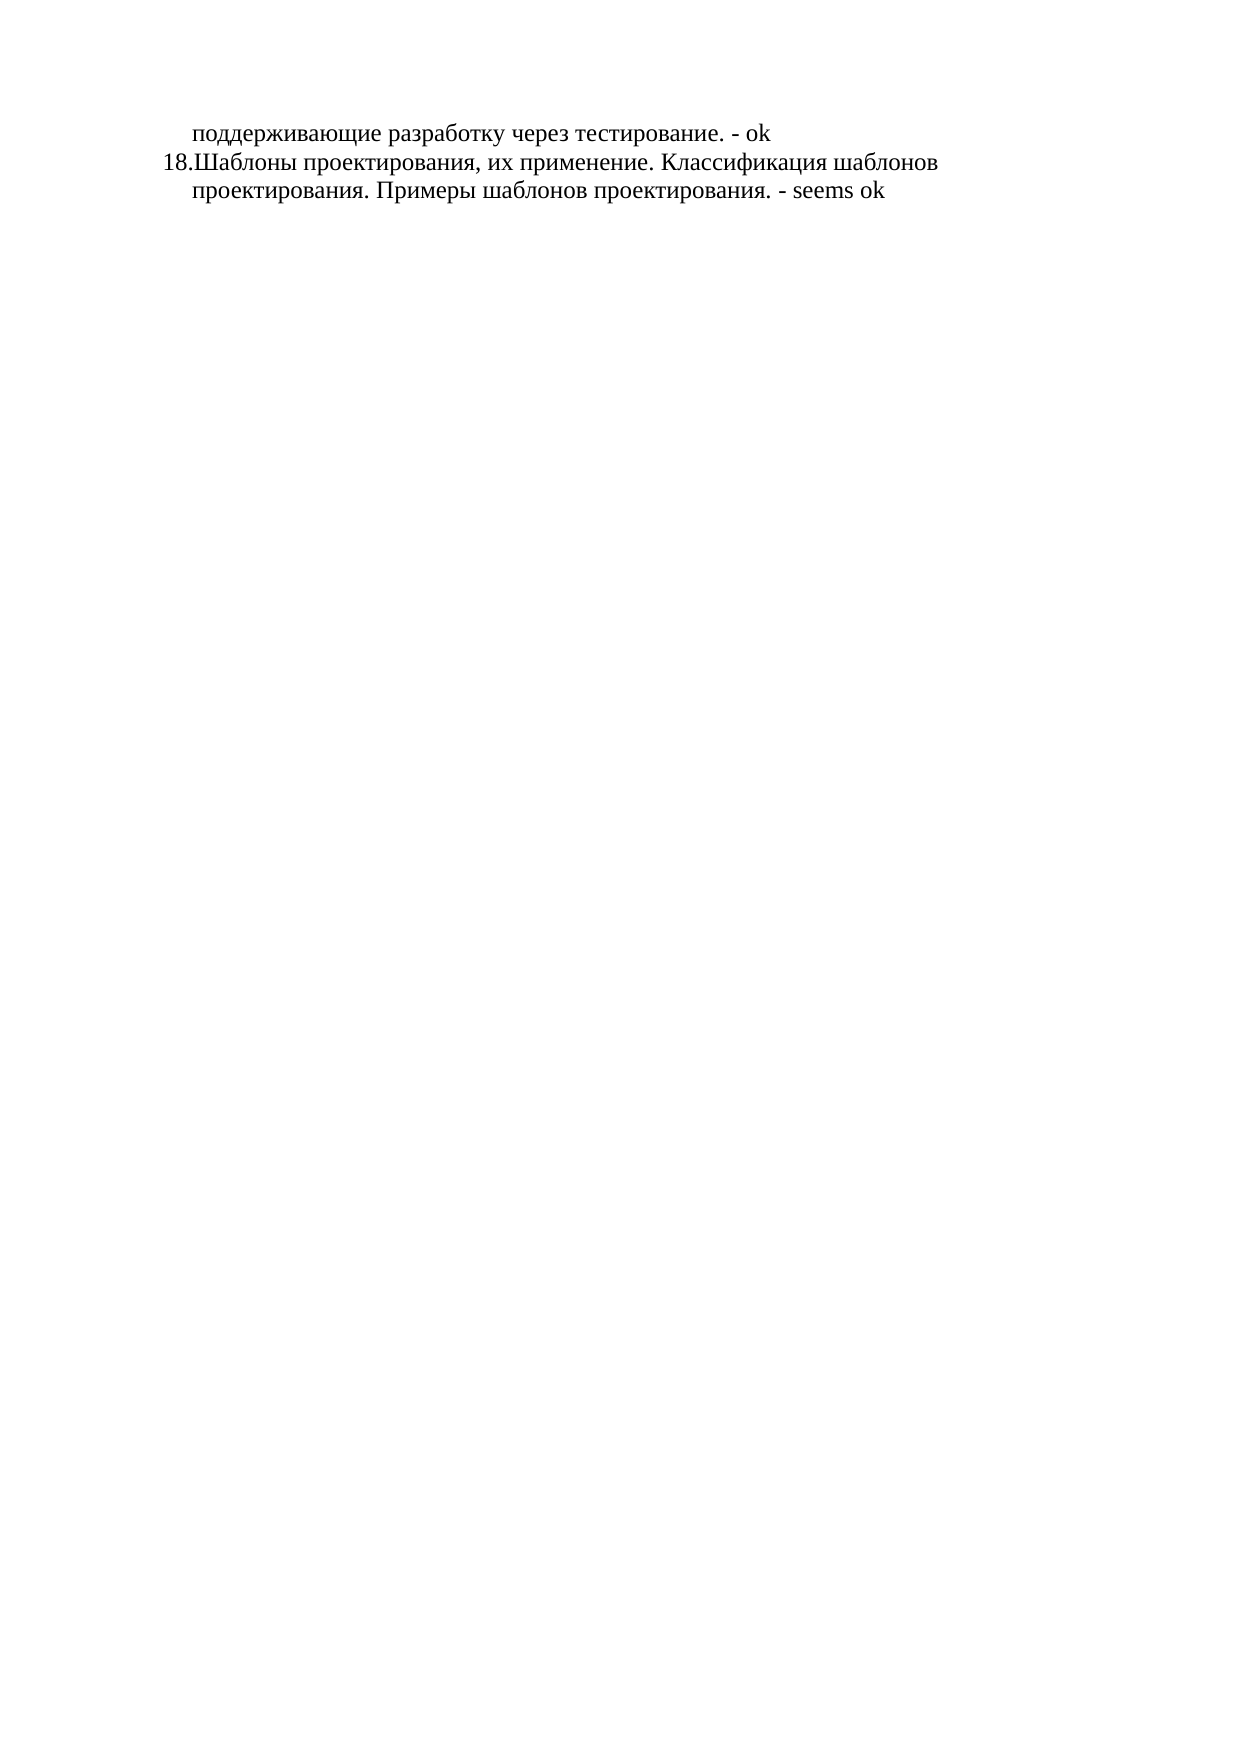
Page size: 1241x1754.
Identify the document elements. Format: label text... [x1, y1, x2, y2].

list поддерживающие разработку через тестирование. - ok [162, 118, 1122, 147]
list Шаблоны проектирования, их применение. Классификация шаблонов проектирования. Примеры шаблонов проектирования. - seems ok [162, 147, 1122, 204]
